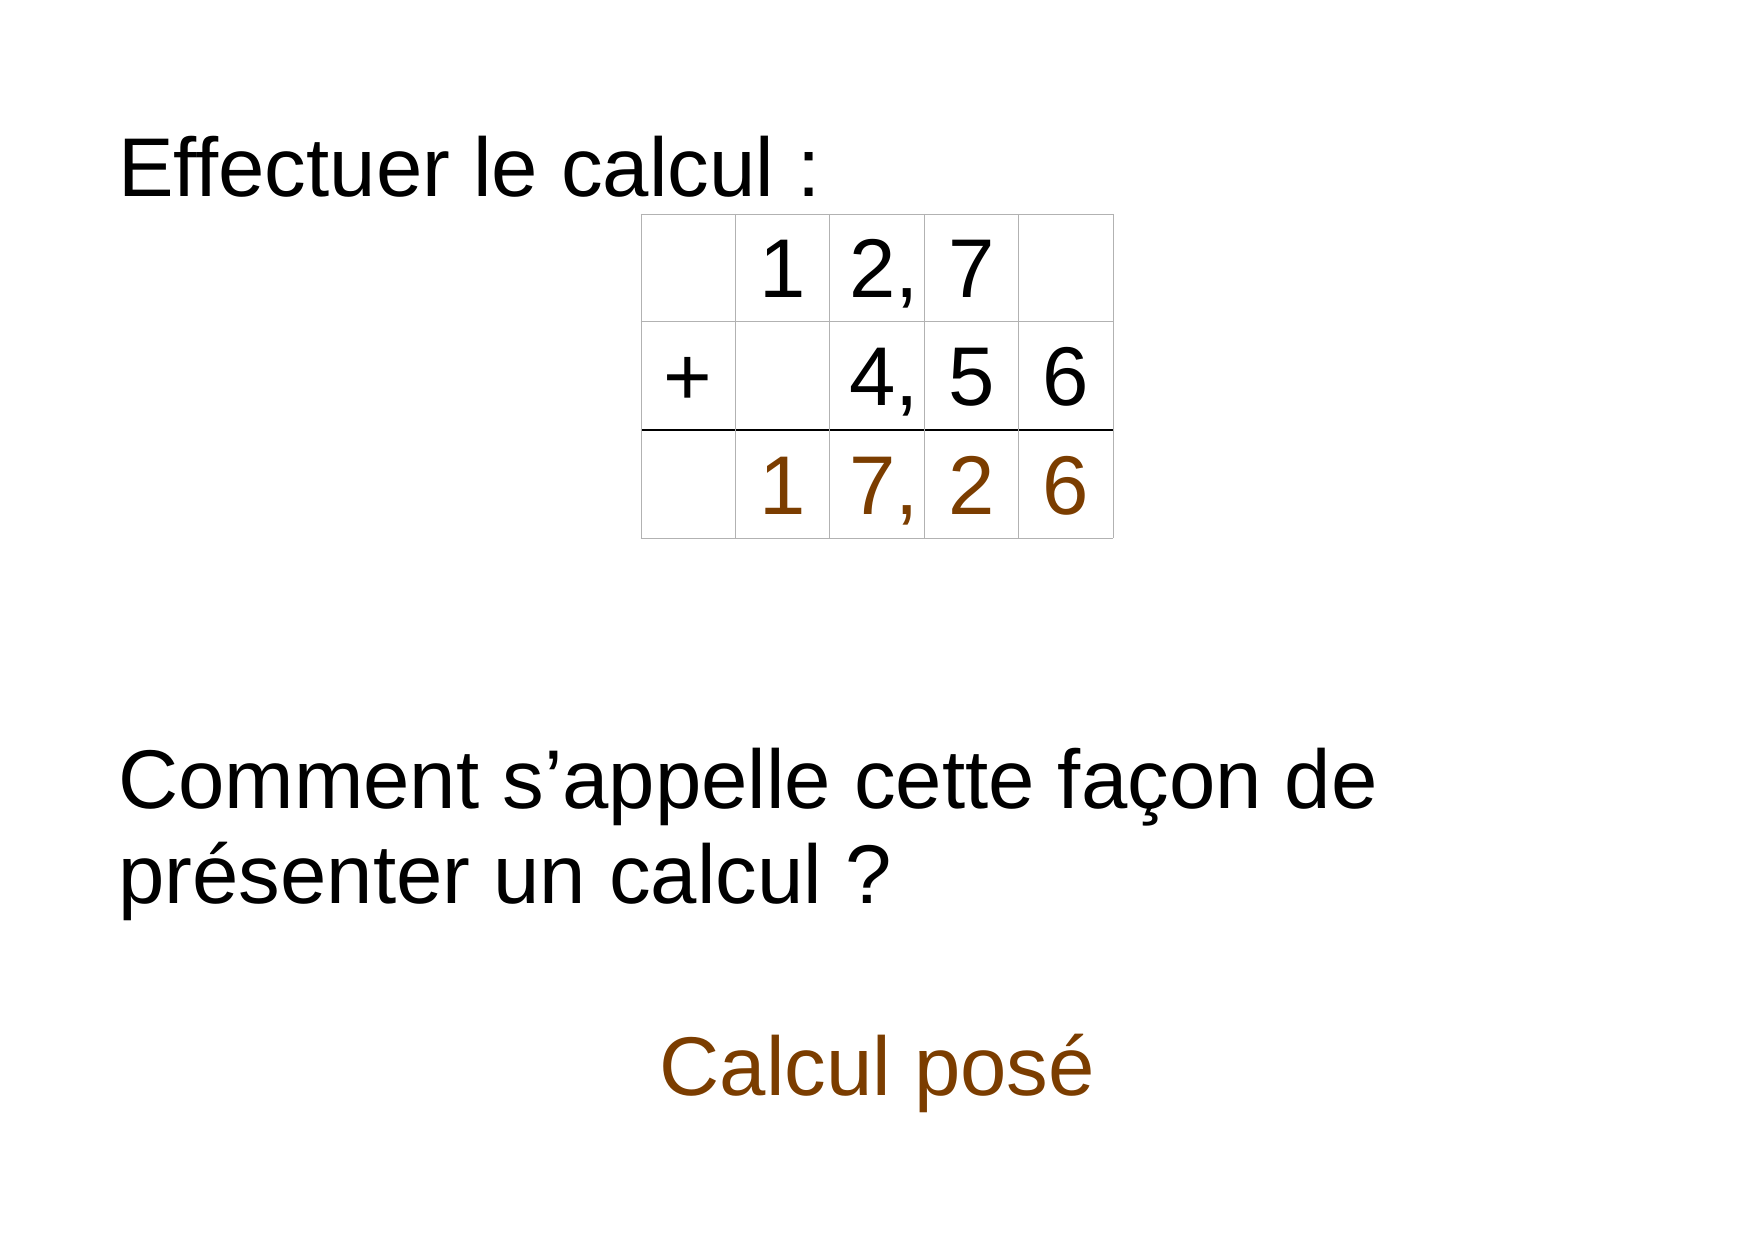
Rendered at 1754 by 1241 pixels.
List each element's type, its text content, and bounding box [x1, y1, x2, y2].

table_cell 6 [1019, 322, 1113, 429]
table_header 2, [830, 215, 924, 321]
table_cell 6 [1019, 431, 1113, 538]
table_cell [736, 322, 829, 429]
table_header [1019, 215, 1113, 321]
table_cell 4, [830, 322, 924, 429]
text Comment s’appelle cette façon de présenter un calcul ? [118, 730, 1636, 922]
table_cell + [642, 322, 735, 429]
table_cell 7, [830, 431, 924, 538]
text Effectuer le calcul : [118, 118, 1636, 214]
table_cell 1 [736, 431, 829, 538]
text Calcul posé [118, 1017, 1636, 1113]
table_cell [642, 431, 735, 538]
table_header 1 [736, 215, 829, 321]
table_cell 5 [925, 322, 1018, 429]
table_header [642, 215, 735, 321]
table_header 7 [925, 215, 1018, 321]
table_cell 2 [925, 431, 1018, 538]
